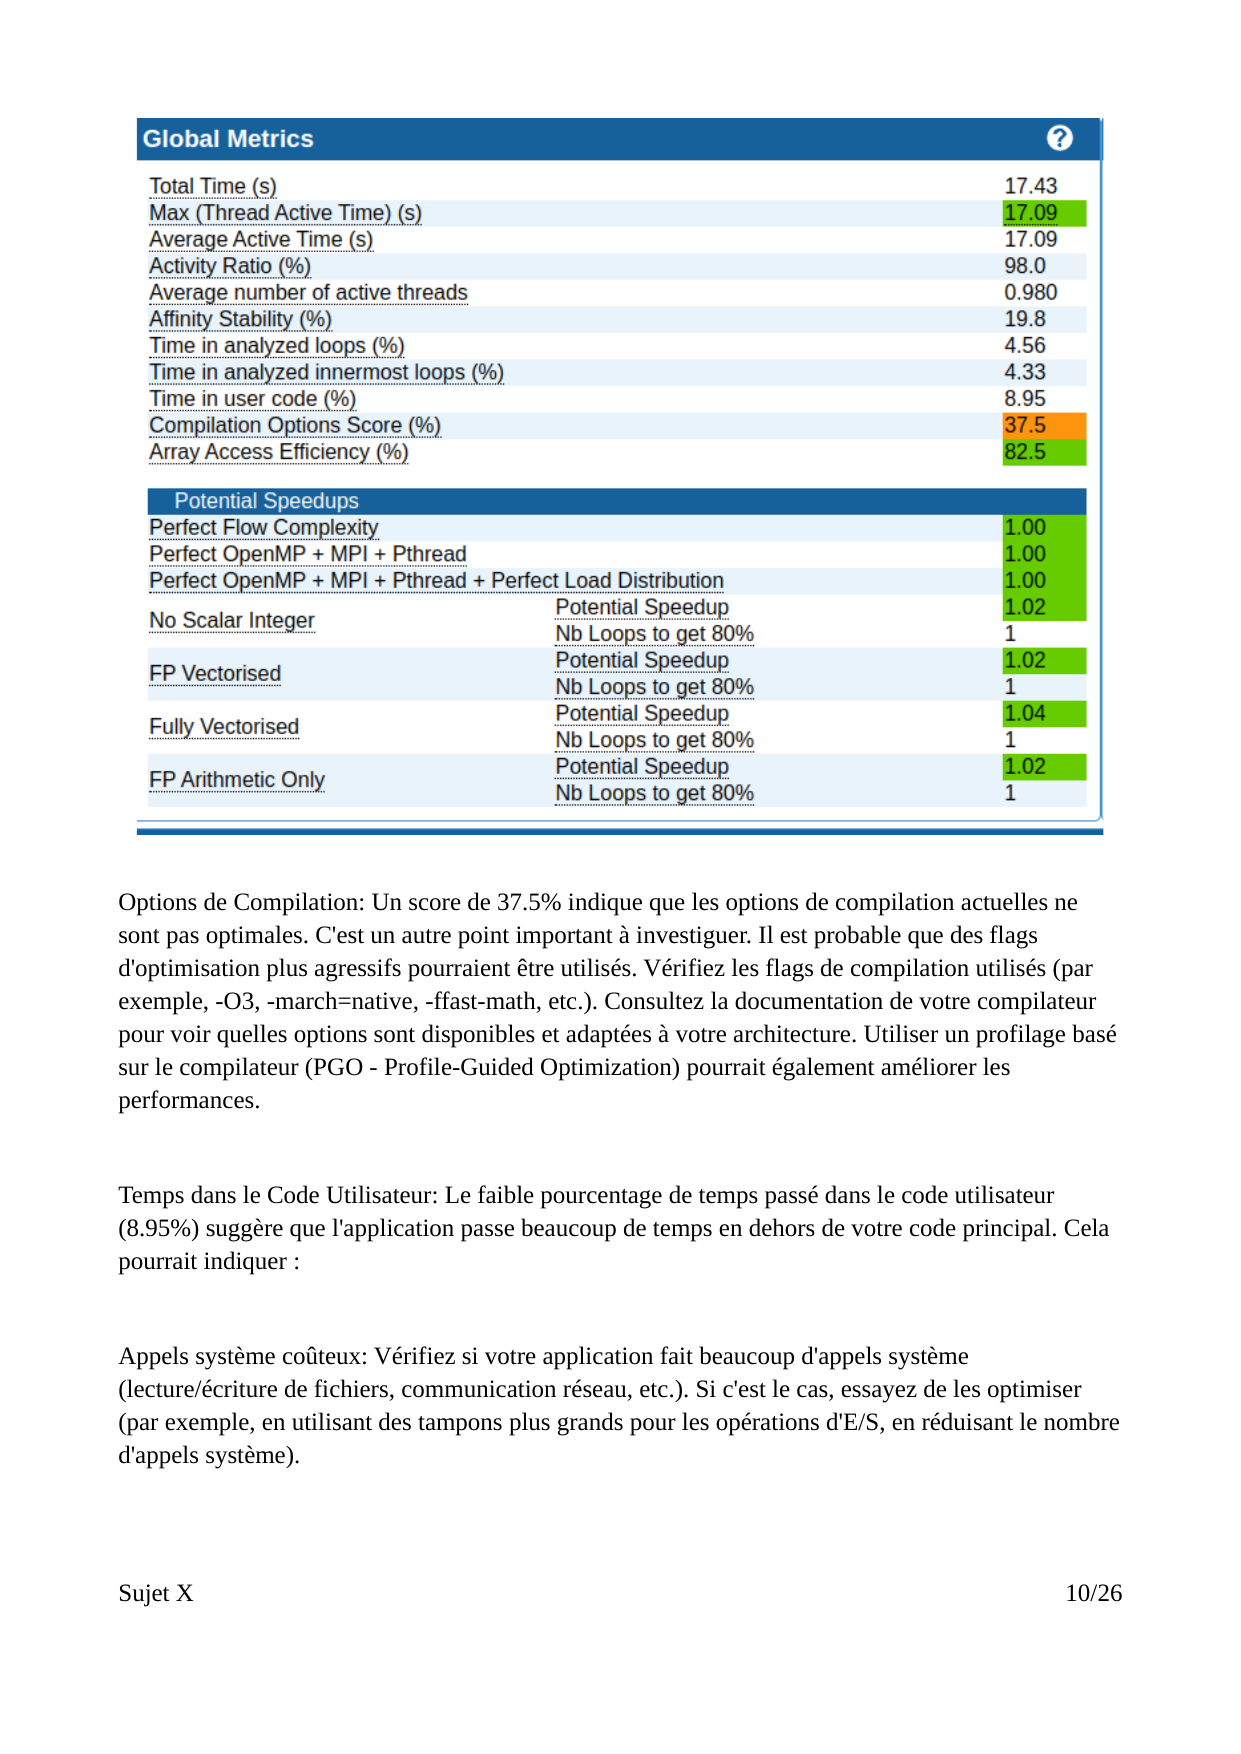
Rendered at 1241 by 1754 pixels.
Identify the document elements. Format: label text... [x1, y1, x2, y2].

picture [136, 118, 1104, 835]
text Temps dans le Code Utilisateur: Le faible pourcentage de temps passé dans le code utilisateur (8.95%) suggère que l'application passe beaucoup de temps en dehors de votre code principal. Cela pourrait indiquer : [118, 1180, 1122, 1275]
text Options de Compilation: Un score de 37.5% indique que les options de compilation actuelles ne sont pas optimales. C'est un autre point important à investiguer. Il est probable que des flags d'optimisation plus agressifs pourraient être utilisés. Vérifiez les flags de compilation utilisés (par exemple, -O3, -march=native, -ffast-math, etc.). Consultez la documentation de votre compilateur pour voir quelles options sont disponibles et adaptées à votre architecture. Utiliser un profilage basé sur le compilateur (PGO - Profile-Guided Optimization) pourrait également améliorer les performances. [118, 887, 1122, 1114]
text Appels système coûteux: Vérifiez si votre application fait beaucoup d'appels système (lecture/écriture de fichiers, communication réseau, etc.). Si c'est le cas, essayez de les optimiser (par exemple, en utilisant des tampons plus grands pour les opérations d'E/S, en réduisant le nombre d'appels système). [118, 1341, 1122, 1469]
